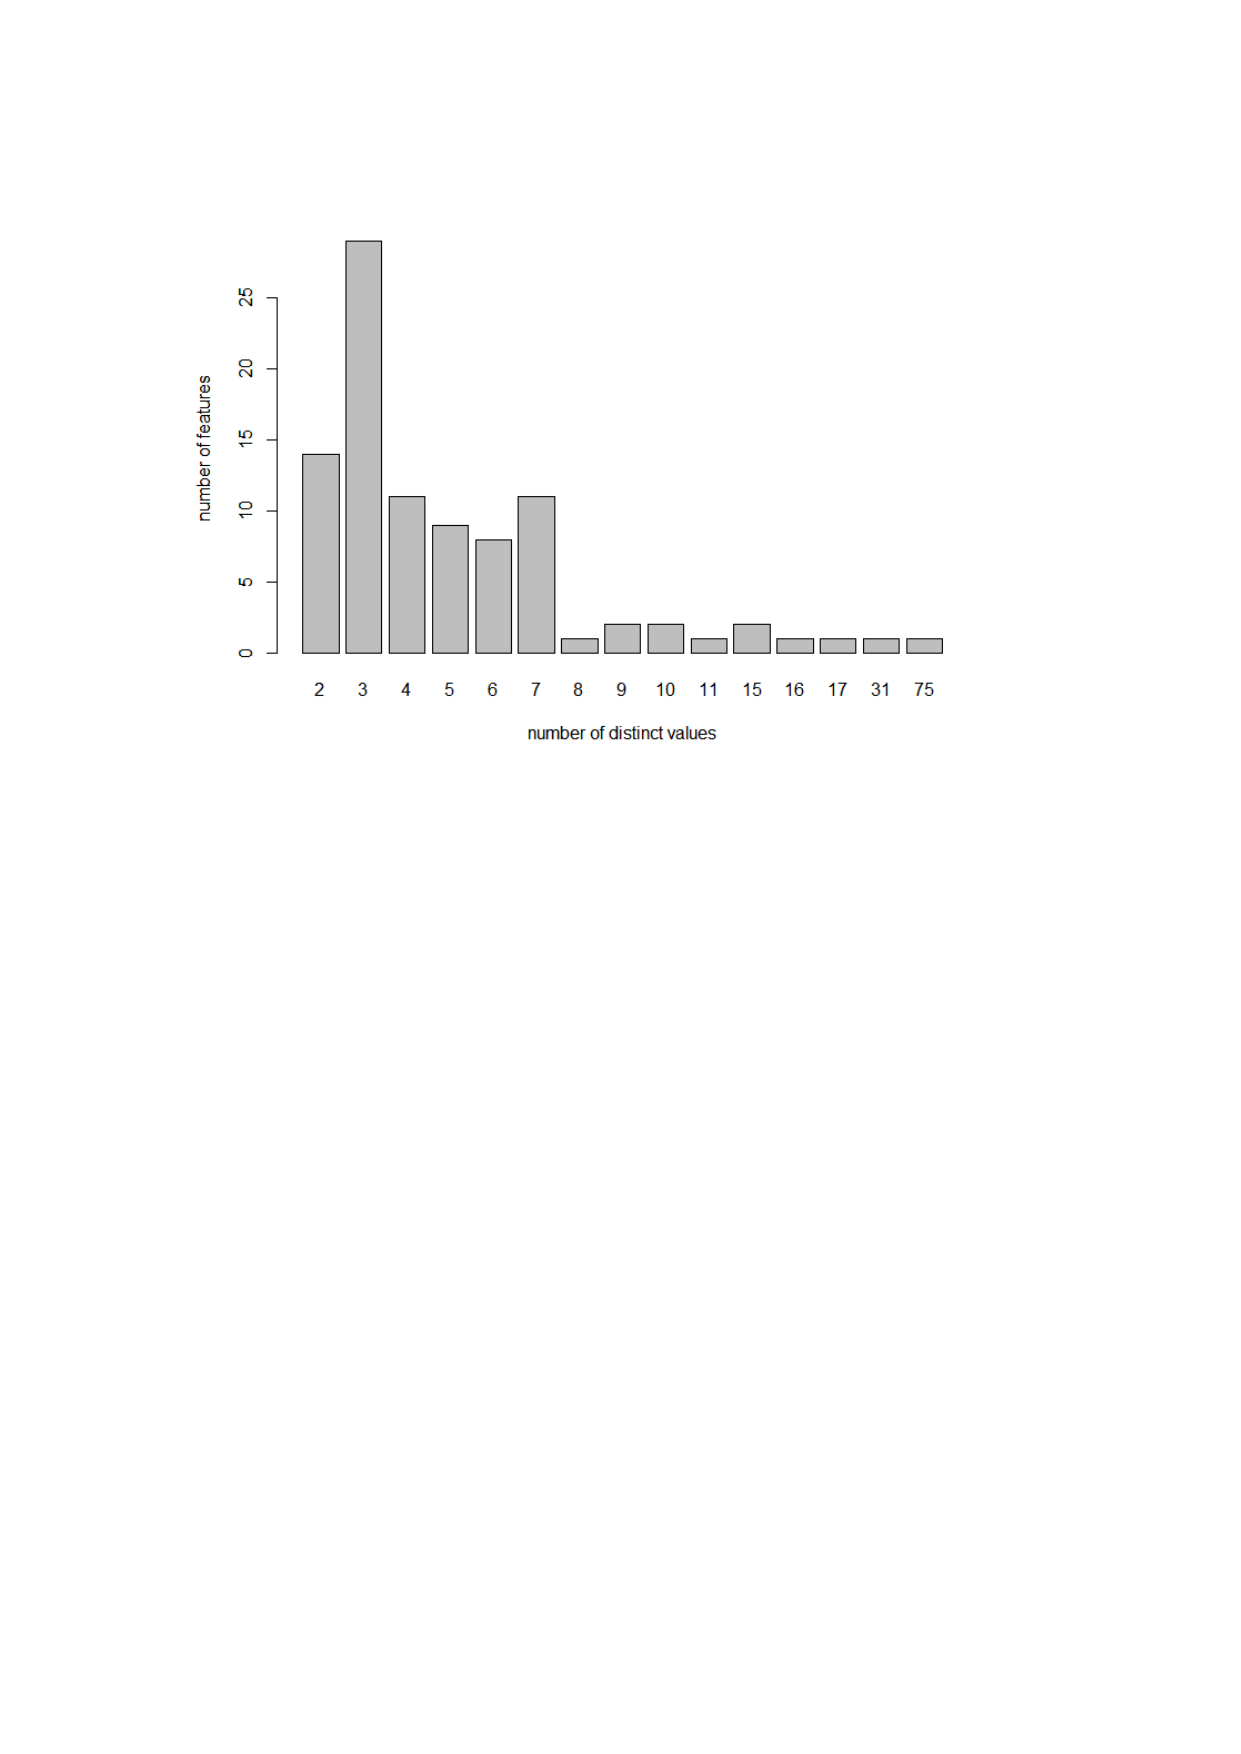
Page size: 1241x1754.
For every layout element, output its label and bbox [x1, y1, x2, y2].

picture [190, 154, 1013, 766]
